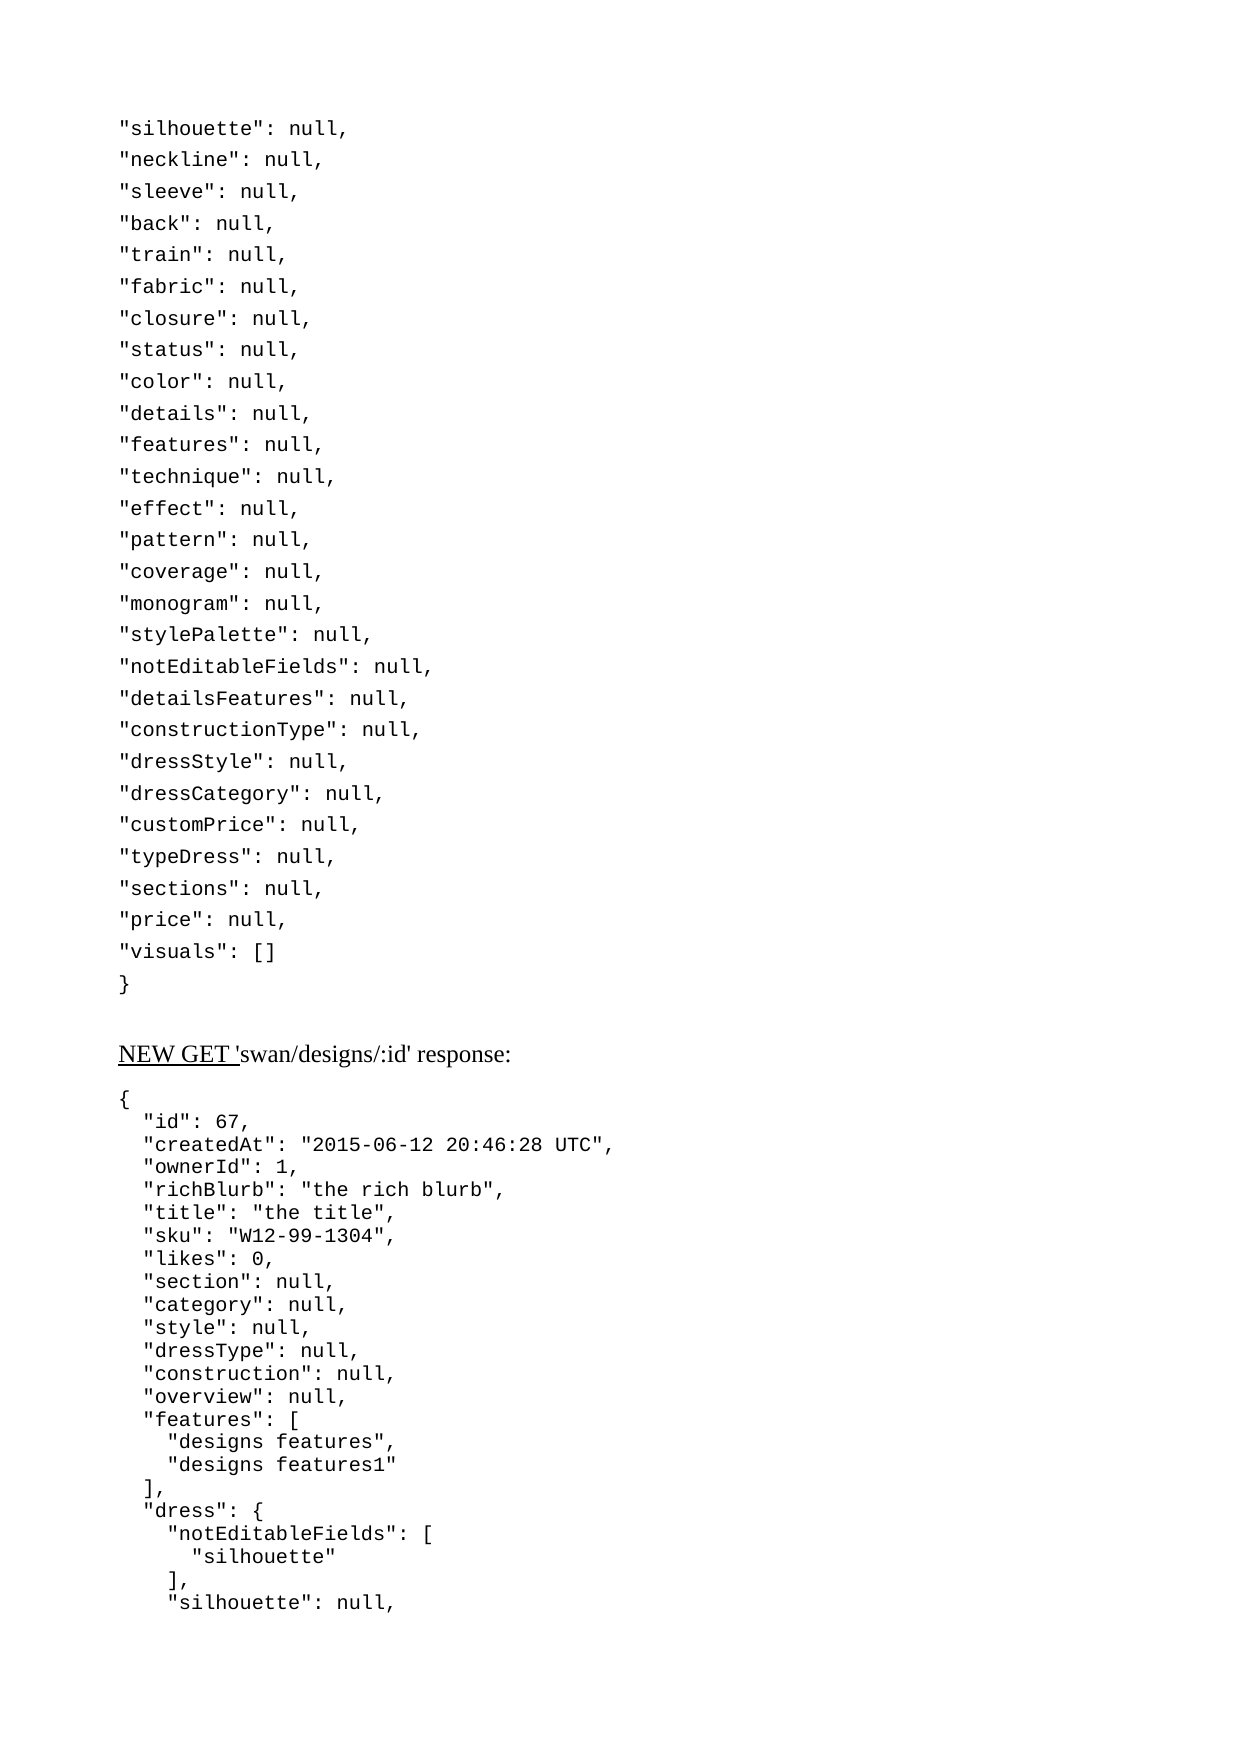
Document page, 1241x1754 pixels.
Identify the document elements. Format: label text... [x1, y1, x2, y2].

text "neckline": null, [118, 150, 1122, 173]
text "silhouette" [118, 1547, 1122, 1569]
text "stylePalette": null, [118, 625, 1122, 648]
text "ownerId": 1, [118, 1157, 1122, 1180]
text "color": null, [118, 371, 1122, 394]
text "category": null, [118, 1294, 1122, 1317]
text "title": "the title", [118, 1203, 1122, 1226]
text "designs features", [118, 1432, 1122, 1455]
text "constructionType": null, [118, 720, 1122, 743]
text "status": null, [118, 340, 1122, 363]
text "technique": null, [118, 466, 1122, 489]
text "likes": 0, [118, 1249, 1122, 1272]
text "dress": { [118, 1501, 1122, 1524]
text "sku": "W12-99-1304", [118, 1226, 1122, 1249]
text "features": null, [118, 435, 1122, 458]
text "details": null, [118, 403, 1122, 426]
text "train": null, [118, 245, 1122, 268]
text "designs features1" [118, 1455, 1122, 1478]
text "dressCategory": null, [118, 783, 1122, 806]
text { [118, 1088, 1122, 1111]
text "notEditableFields": [ [118, 1524, 1122, 1547]
text "construction": null, [118, 1363, 1122, 1386]
text "effect": null, [118, 498, 1122, 521]
text "richBlurb": "the rich blurb", [118, 1180, 1122, 1203]
text "createdAt": "2015-06-12 20:46:28 UTC", [118, 1134, 1122, 1157]
text ], [118, 1478, 1122, 1501]
text "sections": null, [118, 878, 1122, 901]
text NEW GET 'swan/designs/:id' response: [118, 1005, 1122, 1068]
text "section": null, [118, 1272, 1122, 1294]
text ], [118, 1569, 1122, 1592]
text "dressType": null, [118, 1340, 1122, 1363]
text "overview": null, [118, 1386, 1122, 1409]
text "price": null, [118, 910, 1122, 933]
text "customPrice": null, [118, 815, 1122, 838]
text "monogram": null, [118, 593, 1122, 616]
text "features": [ [118, 1409, 1122, 1432]
text "notEditableFields": null, [118, 656, 1122, 679]
text "style": null, [118, 1317, 1122, 1340]
text "pattern": null, [118, 530, 1122, 553]
text "dressStyle": null, [118, 751, 1122, 774]
text } [118, 973, 1122, 996]
text "back": null, [118, 213, 1122, 236]
text "sleeve": null, [118, 181, 1122, 204]
text "id": 67, [118, 1111, 1122, 1134]
text "silhouette": null, [118, 118, 1122, 141]
text "visuals": [] [118, 941, 1122, 964]
text "closure": null, [118, 308, 1122, 331]
text "typeDress": null, [118, 846, 1122, 869]
text "silhouette": null, [118, 1592, 1122, 1615]
text "detailsFeatures": null, [118, 688, 1122, 711]
text "coverage": null, [118, 561, 1122, 584]
text "fabric": null, [118, 276, 1122, 299]
